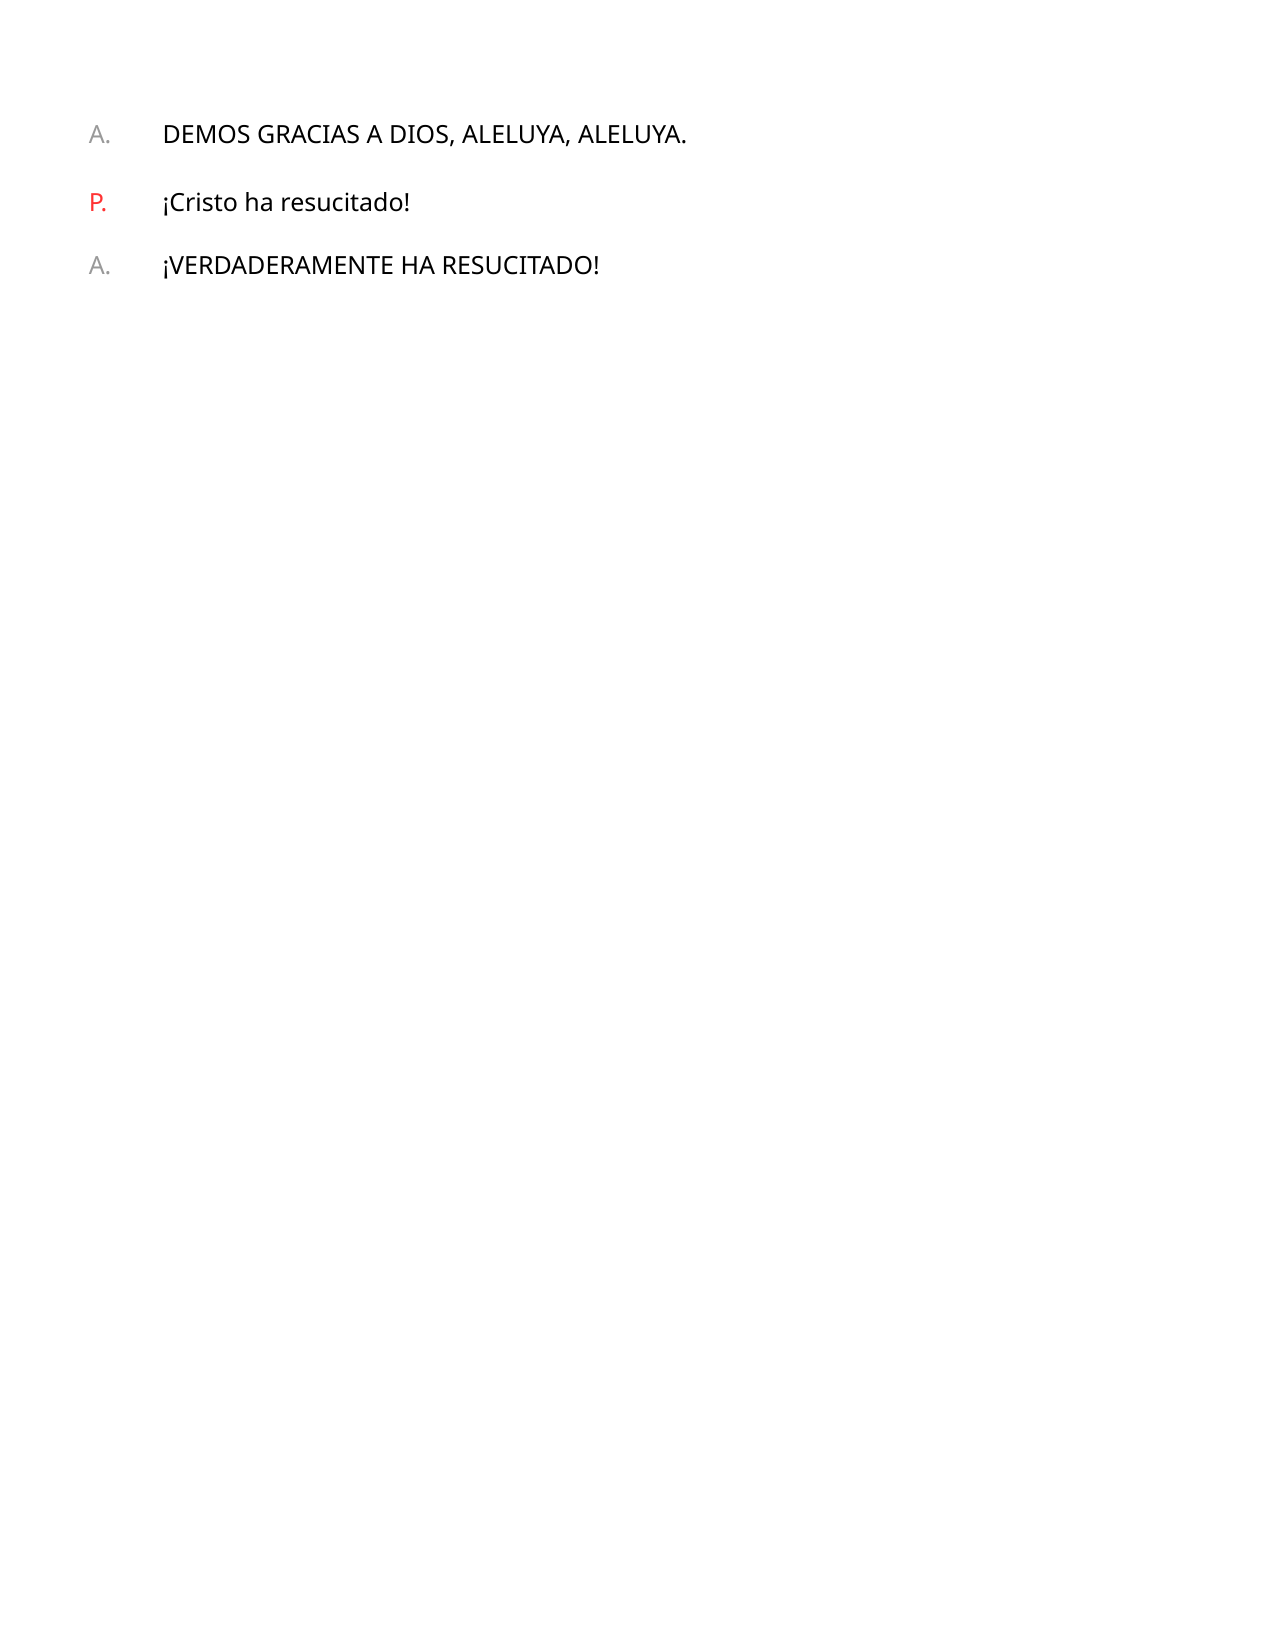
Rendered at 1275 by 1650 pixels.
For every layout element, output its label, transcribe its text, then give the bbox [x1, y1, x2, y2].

text A. ¡VERDADERAMENTE HA RESUCITADO! [88, 248, 1186, 282]
text P. ¡Cristo ha resucitado! [88, 185, 1186, 219]
text A. DEMOS GRACIAS A DIOS, ALELUYA, ALELUYA. [88, 117, 1186, 151]
